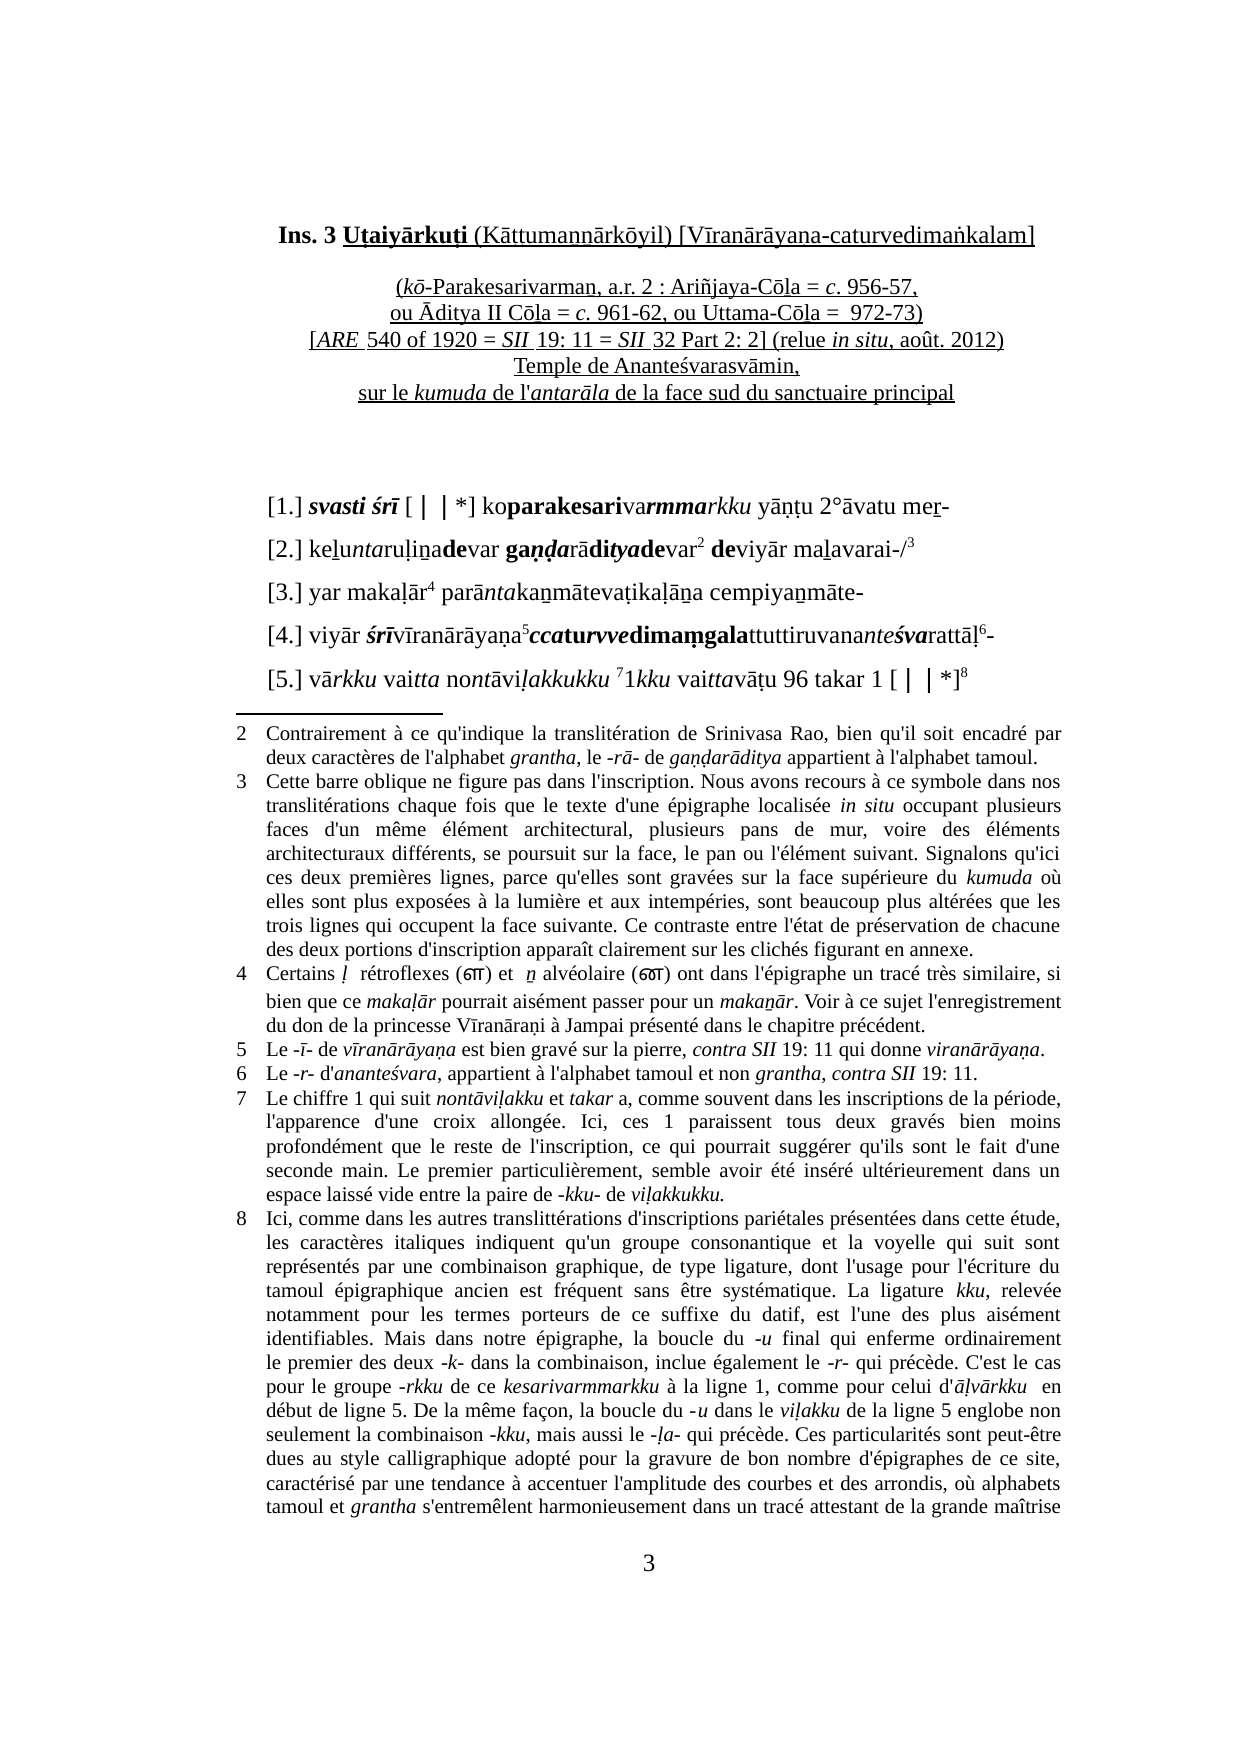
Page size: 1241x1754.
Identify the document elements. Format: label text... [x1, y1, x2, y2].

text Le -r- d'ananteśvara, appartient à l'alphabet tamoul et non grantha, contra SII 19: 11. [236, 1061, 1061, 1085]
text [2.] keḻuntaruḷiṉadevar gaṇḍarādityadevar deviyār maḻavarai-/ [267, 534, 1061, 563]
text [1.] svasti śrī [❘❘*] koparakesarivarmmarkku yāṇṭu 2°āvatu meṟ- [267, 491, 1061, 520]
text sur le kumuda de l'antarāla de la face sud du sanctuaire principal [252, 378, 1061, 405]
text Ins. 3 Uṭaiyārkuṭi (Kāṭṭumaṉṉārkōyil) [Vīranārāyaṇa-caturvedimaṅkalam] [252, 220, 1061, 249]
text Le -ī- de vīranārāyaṇa est bien gravé sur la pierre, contra SII 19: 11 qui donne viranārāyaṇa. [236, 1037, 1061, 1061]
text Contrairement à ce qu'indique la translitération de Srinivasa Rao, bien qu'il soit encadré par deux caractères de l'alphabet grantha, le -rā- de gaṇḍarāditya appartient à l'alphabet tamoul. [236, 721, 1061, 769]
text (kō-Parakesarivarmaṉ, a.r. 2 : Ariñjaya-Cōḻa = c. 956-57, [252, 249, 1061, 299]
text ou Āditya II Cōḻa = c. 961-62, ou Uttama-Cōḻa = 972-73) [252, 299, 1061, 326]
text [4.] viyār śrīvīranārāyaṇaccaturvvedimaṃgalattuttiruvananteśvarattāḷ- [267, 621, 1061, 649]
text Ici, comme dans les autres translittérations d'inscriptions pariétales présentées dans cette étude, les caractères italiques indiquent qu'un groupe consonantique et la voyelle qui suit sont représentés par une combinaison graphique, de type ligature, dont l'usage pour l'écriture du tamoul épigraphique ancien est fréquent sans être systématique. La ligature kku, relevée notamment pour les termes porteurs de ce suffixe du datif, est l'une des plus aisément identifiables. Mais dans notre épigraphe, la boucle du -u final qui enferme ordinairement le premier des deux -k- dans la combinaison, inclue également le -r- qui précède. C'est le cas pour le groupe -rkku de ce kesarivarmmarkku à la ligne 1, comme pour celui d'āḷvārkku en début de ligne 5. De la même façon, la boucle du -u dans le viḷakku de la ligne 5 englobe non seulement la combinaison -kku, mais aussi le -ḷa- qui précède. Ces particularités sont peut-être dues au style calligraphique adopté pour la gravure de bon nombre d'épigraphes de ce site, caractérisé par une tendance à accentuer l'amplitude des courbes et des arrondis, où alphabets tamoul et grantha s'entremêlent harmonieusement dans un tracé attestant de la grande maîtrise [236, 1206, 1061, 1518]
text [5.] vārkku vaitta nontāviḷakkukku 1kku vaittavāṭu 96 takar 1 [❘❘*] [267, 664, 1061, 692]
text [ARE 540 of 1920 = SII 19: 11 = SII 32 Part 2: 2] (relue in situ, août. 2012) [252, 326, 1061, 352]
text Certains ḷ rétroflexes (ள) et ṉ alvéolaire (ன) ont dans l'épigraphe un tracé très similaire, si bien que ce makaḷār pourrait aisément passer pour un makaṉār. Voir à ce sujet l'enregistrement du don de la princesse Vīranāraṇi à Jampai présenté dans le chapitre précédent. [236, 961, 1061, 1037]
text Cette barre oblique ne figure pas dans l'inscription. Nous avons recours à ce symbole dans nos translitérations chaque fois que le texte d'une épigraphe localisée in situ occupant plusieurs faces d'un même élément architectural, plusieurs pans de mur, voire des éléments architecturaux différents, se poursuit sur la face, le pan ou l'élément suivant. Signalons qu'ici ces deux premières lignes, parce qu'elles sont gravées sur la face supérieure du kumuda où elles sont plus exposées à la lumière et aux intempéries, sont beaucoup plus altérées que les trois lignes qui occupent la face suivante. Ce contraste entre l'état de préservation de chacune des deux portions d'inscription apparaît clairement sur les clichés figurant en annexe. [236, 769, 1061, 961]
text Le chiffre 1 qui suit nontāviḷakku et takar a, comme souvent dans les inscriptions de la période, l'apparence d'une croix allongée. Ici, ces 1 paraissent tous deux gravés bien moins profondément que le reste de l'inscription, ce qui pourrait suggérer qu'ils sont le fait d'une seconde main. Le premier particulièrement, semble avoir été inséré ultérieurement dans un espace laissé vide entre la paire de -kku- de viḷakkukku. [236, 1085, 1061, 1206]
text Temple de Ananteśvarasvāmin, [252, 352, 1061, 378]
text [3.] yar makaḷār parāntakaṉmātevaṭikaḷāṉa cempiyaṉmāte- [267, 577, 1061, 606]
